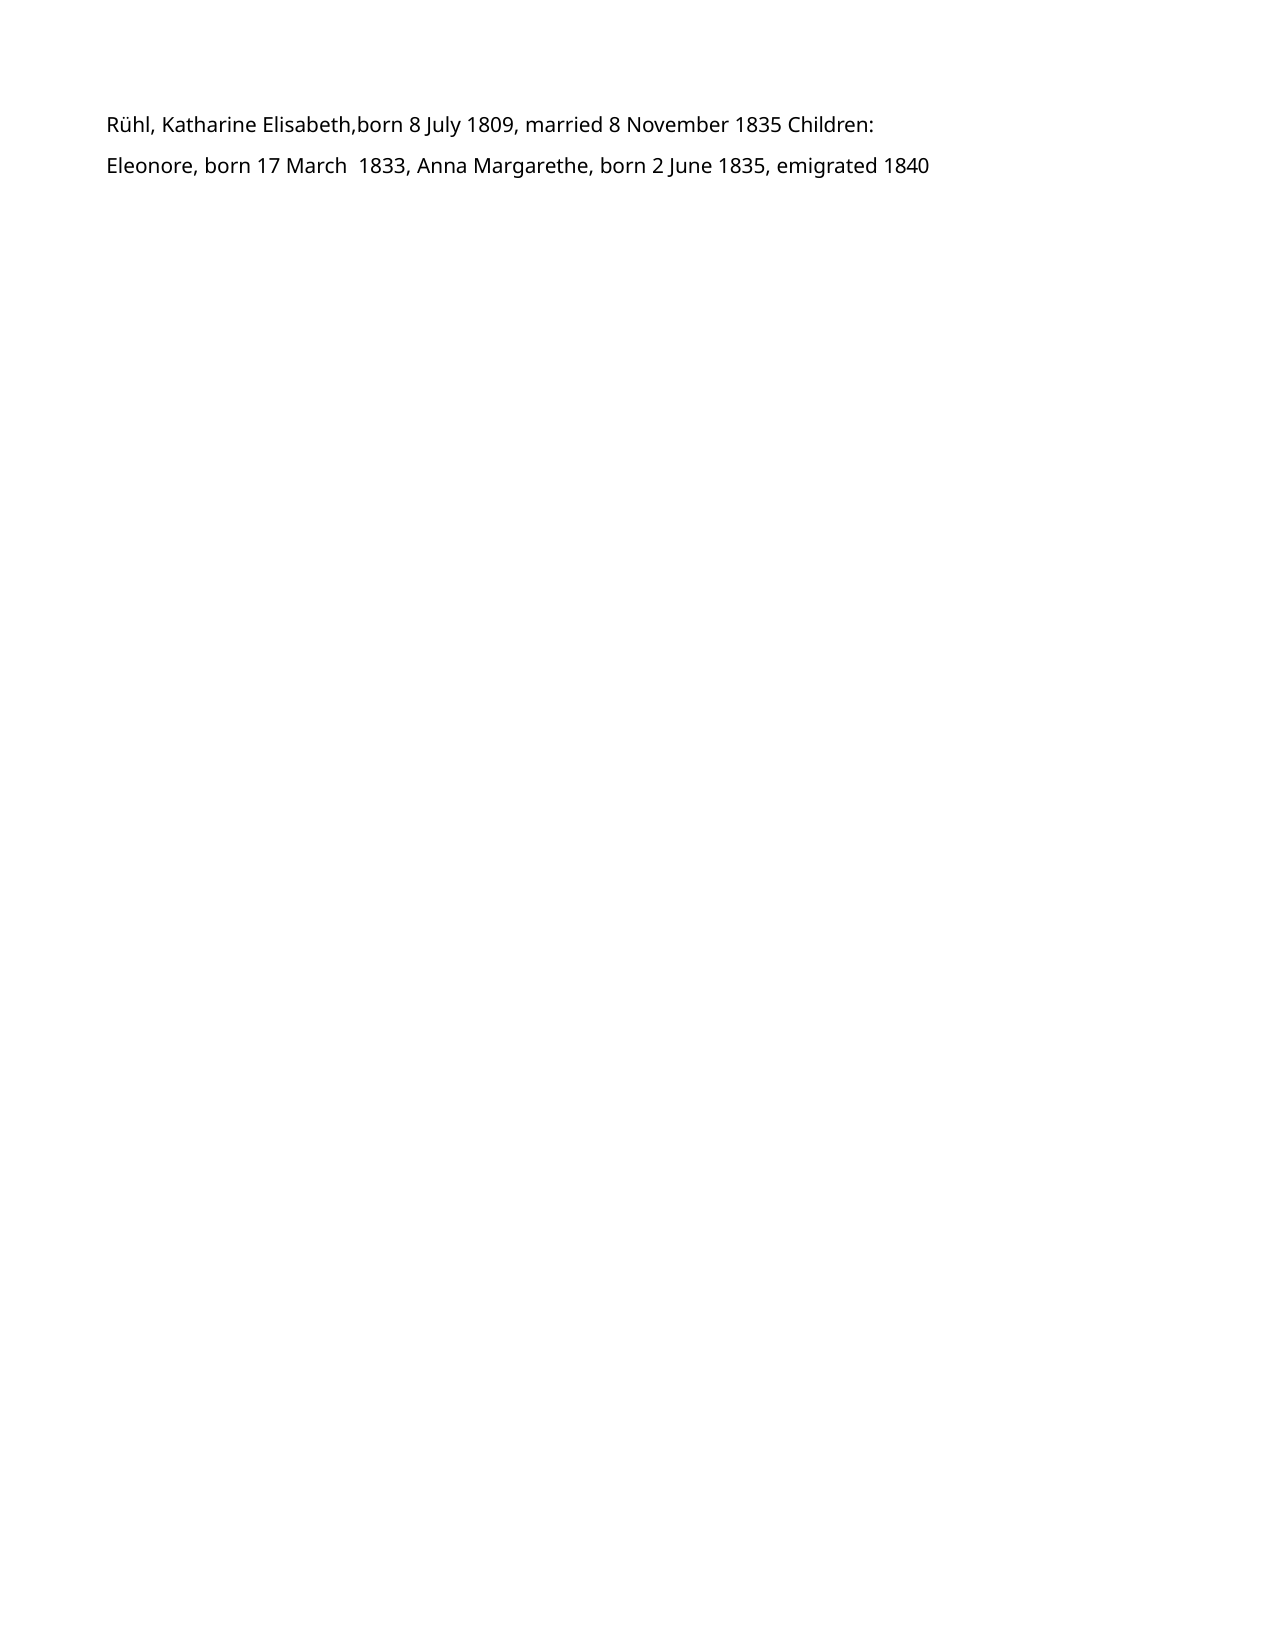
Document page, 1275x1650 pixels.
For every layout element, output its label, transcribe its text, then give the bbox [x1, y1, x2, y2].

text Rühl, Katharine Elisabeth,born 8 July 1809, married 8 November 1835 Children: [106, 110, 1167, 139]
text Eleonore, born 17 March 1833, Anna Margarethe, born 2 June 1835, emigrated 1840 [106, 153, 1167, 178]
